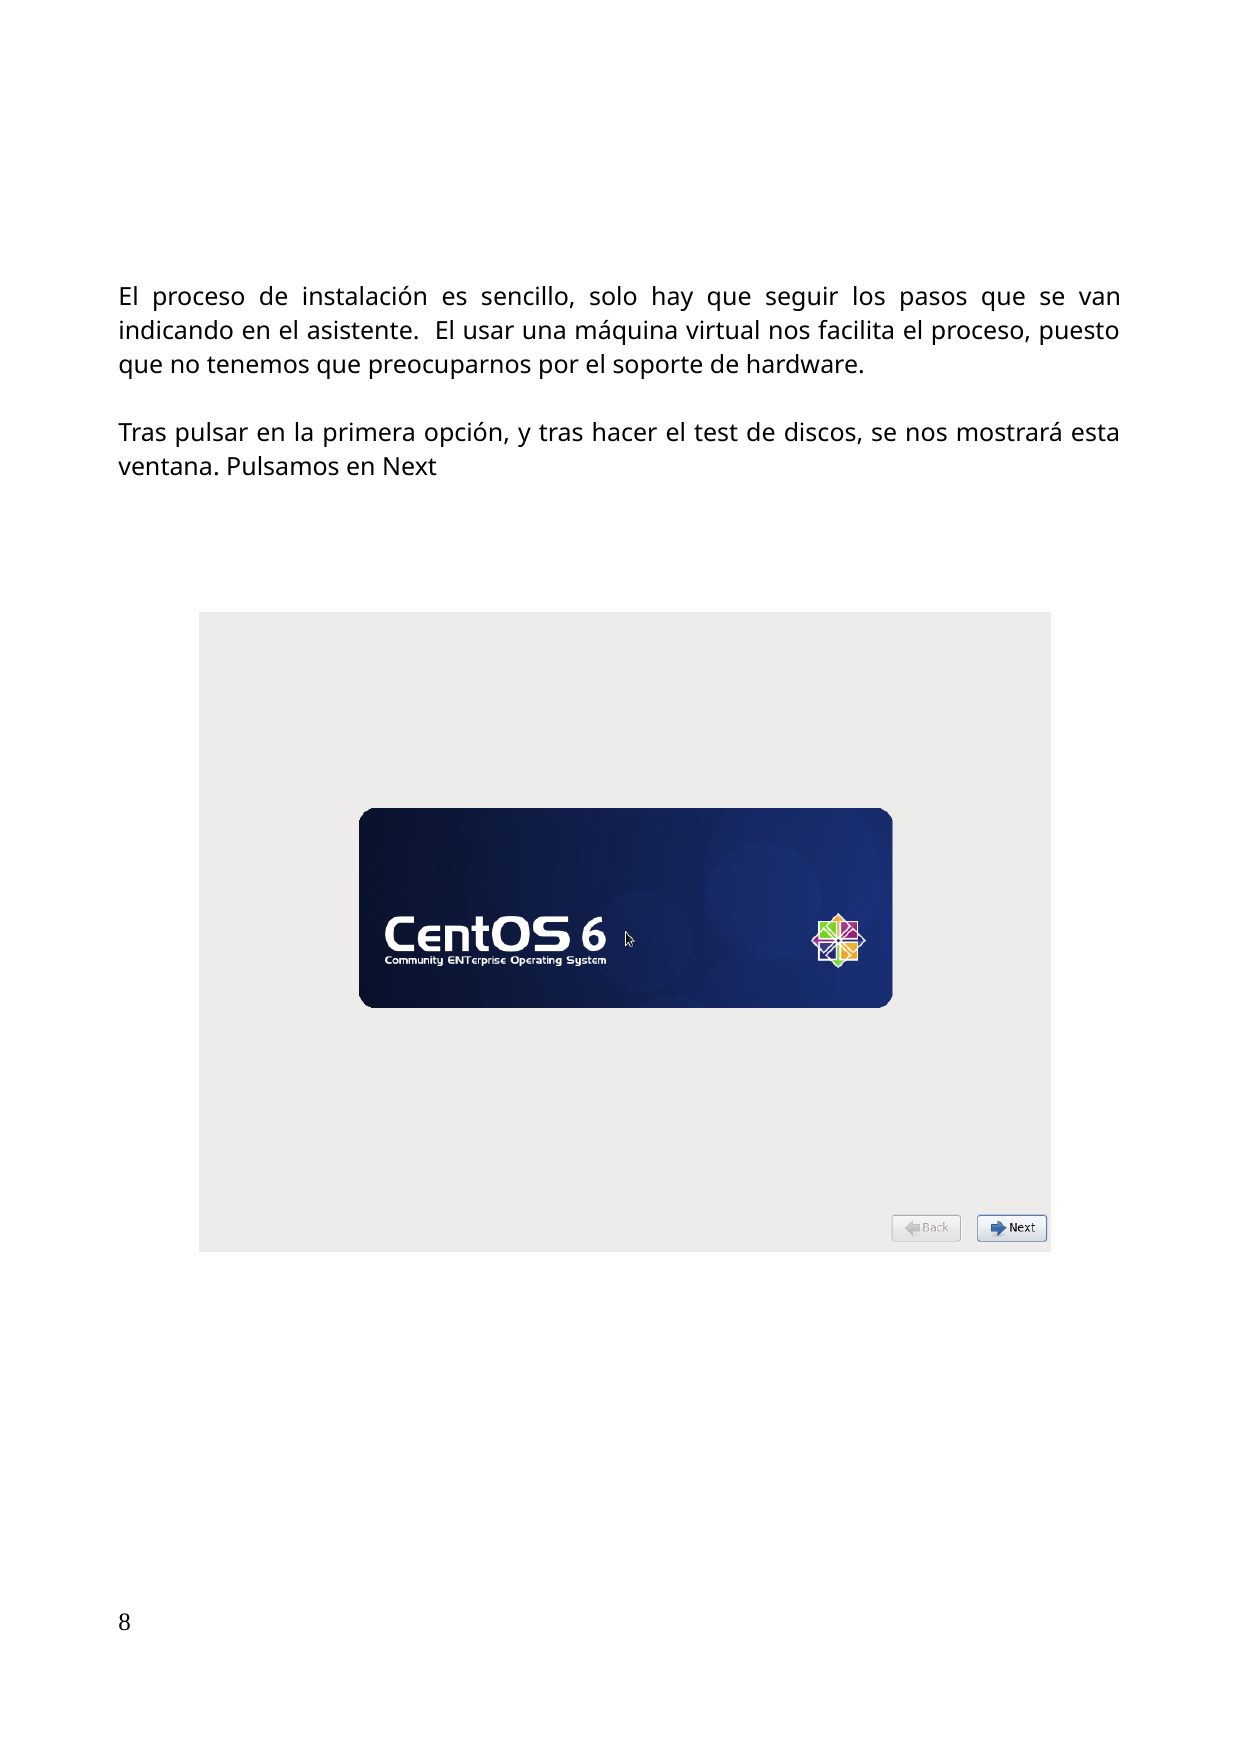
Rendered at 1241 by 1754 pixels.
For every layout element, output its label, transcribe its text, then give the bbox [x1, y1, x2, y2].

text Tras pulsar en la primera opción, y tras hacer el test de discos, se nos mostrará esta ventana. Pulsamos en Next [118, 415, 1122, 483]
picture [199, 612, 1052, 1252]
text El proceso de instalación es sencillo, solo hay que seguir los pasos que se van indicando en el asistente. El usar una máquina virtual nos facilita el proceso, puesto que no tenemos que preocuparnos por el soporte de hardware. [118, 278, 1122, 381]
